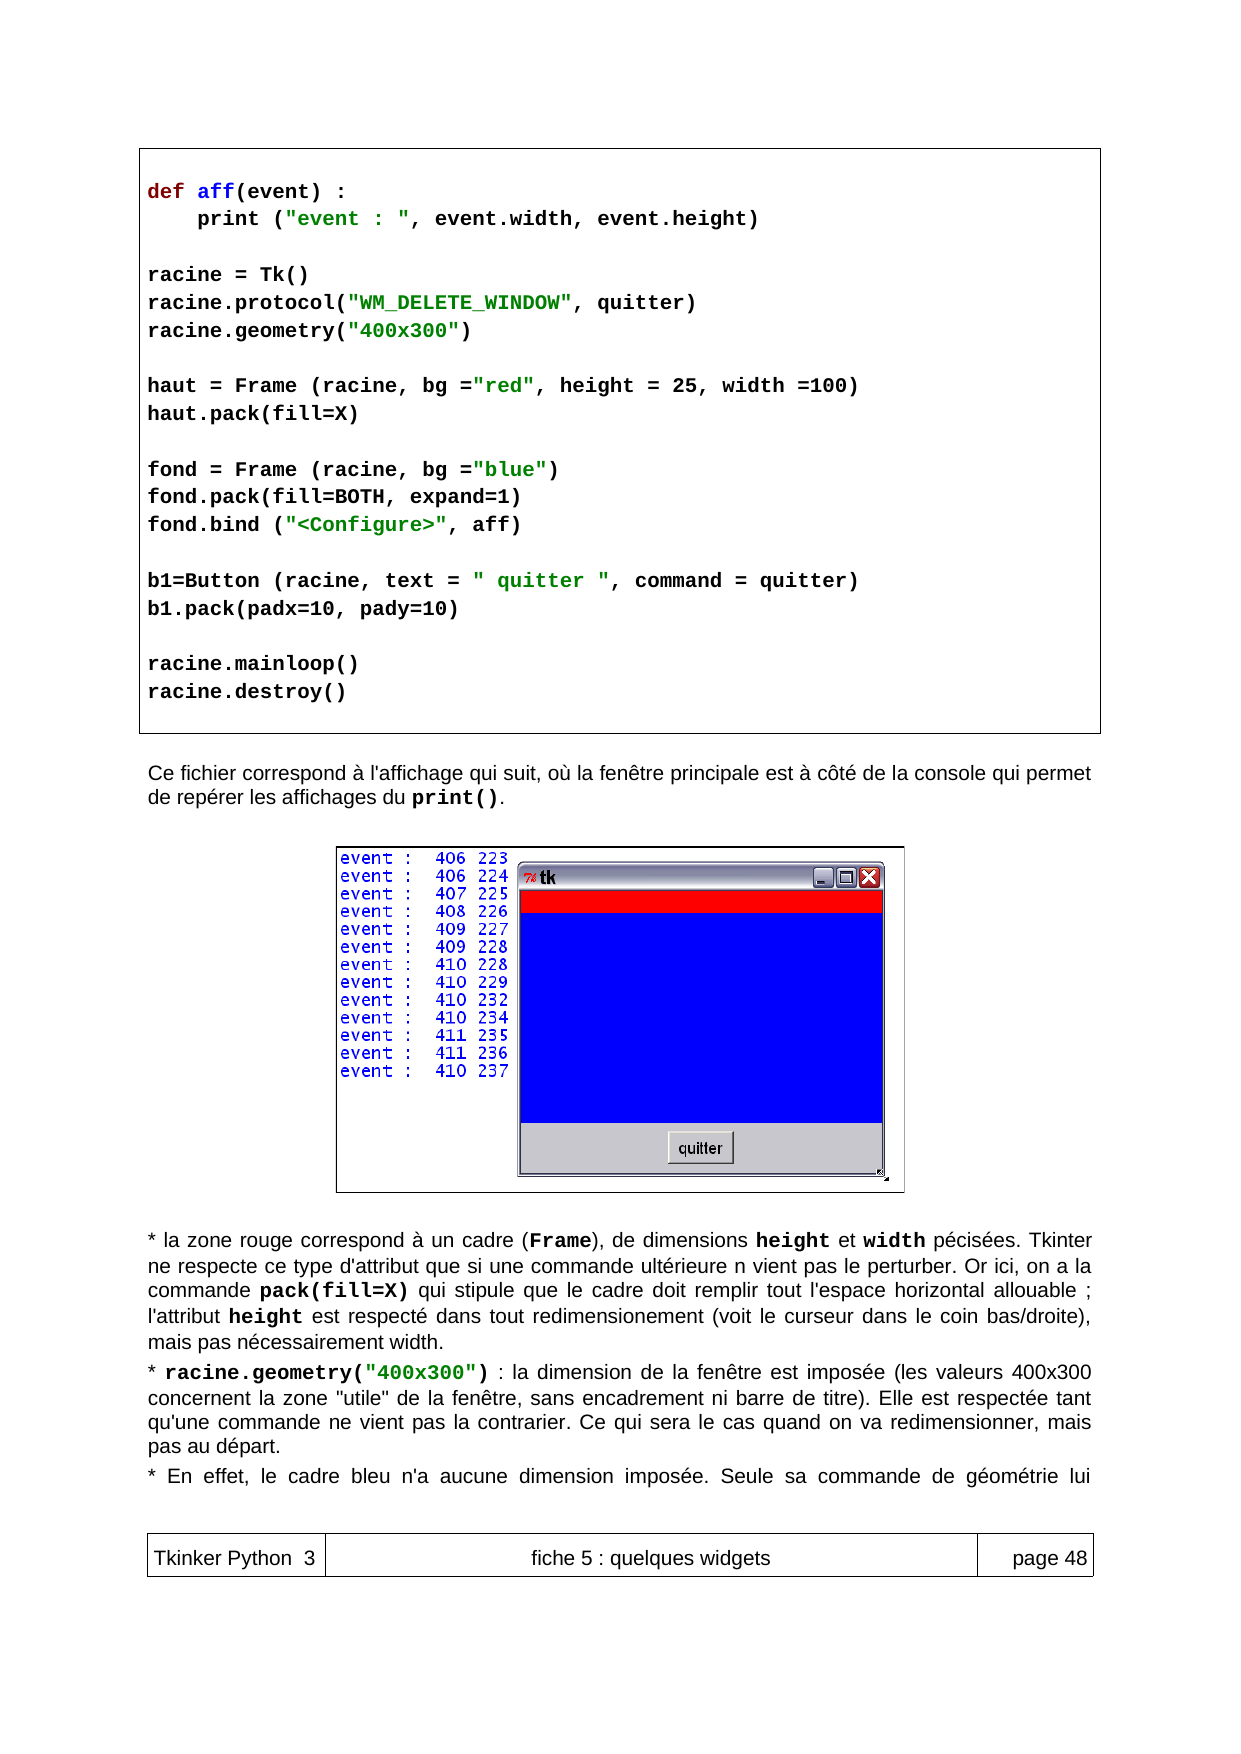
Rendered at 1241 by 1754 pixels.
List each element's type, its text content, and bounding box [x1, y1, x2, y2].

text Ce fichier correspond à l'affichage qui suit, où la fenêtre principale est à côté de la console qui permet de repérer les affichages du print(). [148, 761, 1093, 810]
text * la zone rouge correspond à un cadre (Frame), de dimensions height et width pécisées. Tkinter ne respecte ce type d'attribut que si une commande ultérieure n vient pas le perturber. Or ici, on a la commande pack(fill=X) qui stipule que le cadre doit remplir tout l'espace horizontal allouable ; l'attribut height est respecté dans tout redimensionement (voit le curseur dans le coin bas/droite), mais pas nécessairement width. [148, 1228, 1093, 1354]
text * En effet, le cadre bleu n'a aucune dimension imposée. Seule sa commande de géométrie lui [148, 1464, 1093, 1488]
text * racine.geometry("400x300") : la dimension de la fenêtre est imposée (les valeurs 400x300 concernent la zone "utile" de la fenêtre, sans encadrement ni barre de titre). Elle est respectée tant qu'une commande ne vient pas la contrarier. Ce qui sera le cas quand on va redimensionner, mais pas au départ. [148, 1360, 1093, 1458]
table_header def aff(event) : print ("event : ", event.width, event.height) racine = Tk() racine.protocol("WM_DELETE_WINDOW", quitter) racine.geometry("400x300") haut = Frame (racine, bg ="red", height = 25, width =100) haut.pack(fill=X) fond = Frame (racine, bg ="blue") fond.pack(fill=BOTH, expand=1) fond.bind ("<Configure>", aff) b1=Button (racine, text = " quitter ", command = quitter) b1.pack(padx=10, pady=10) racine.mainloop() racine.destroy() [140, 149, 1100, 733]
picture [335, 846, 905, 1193]
